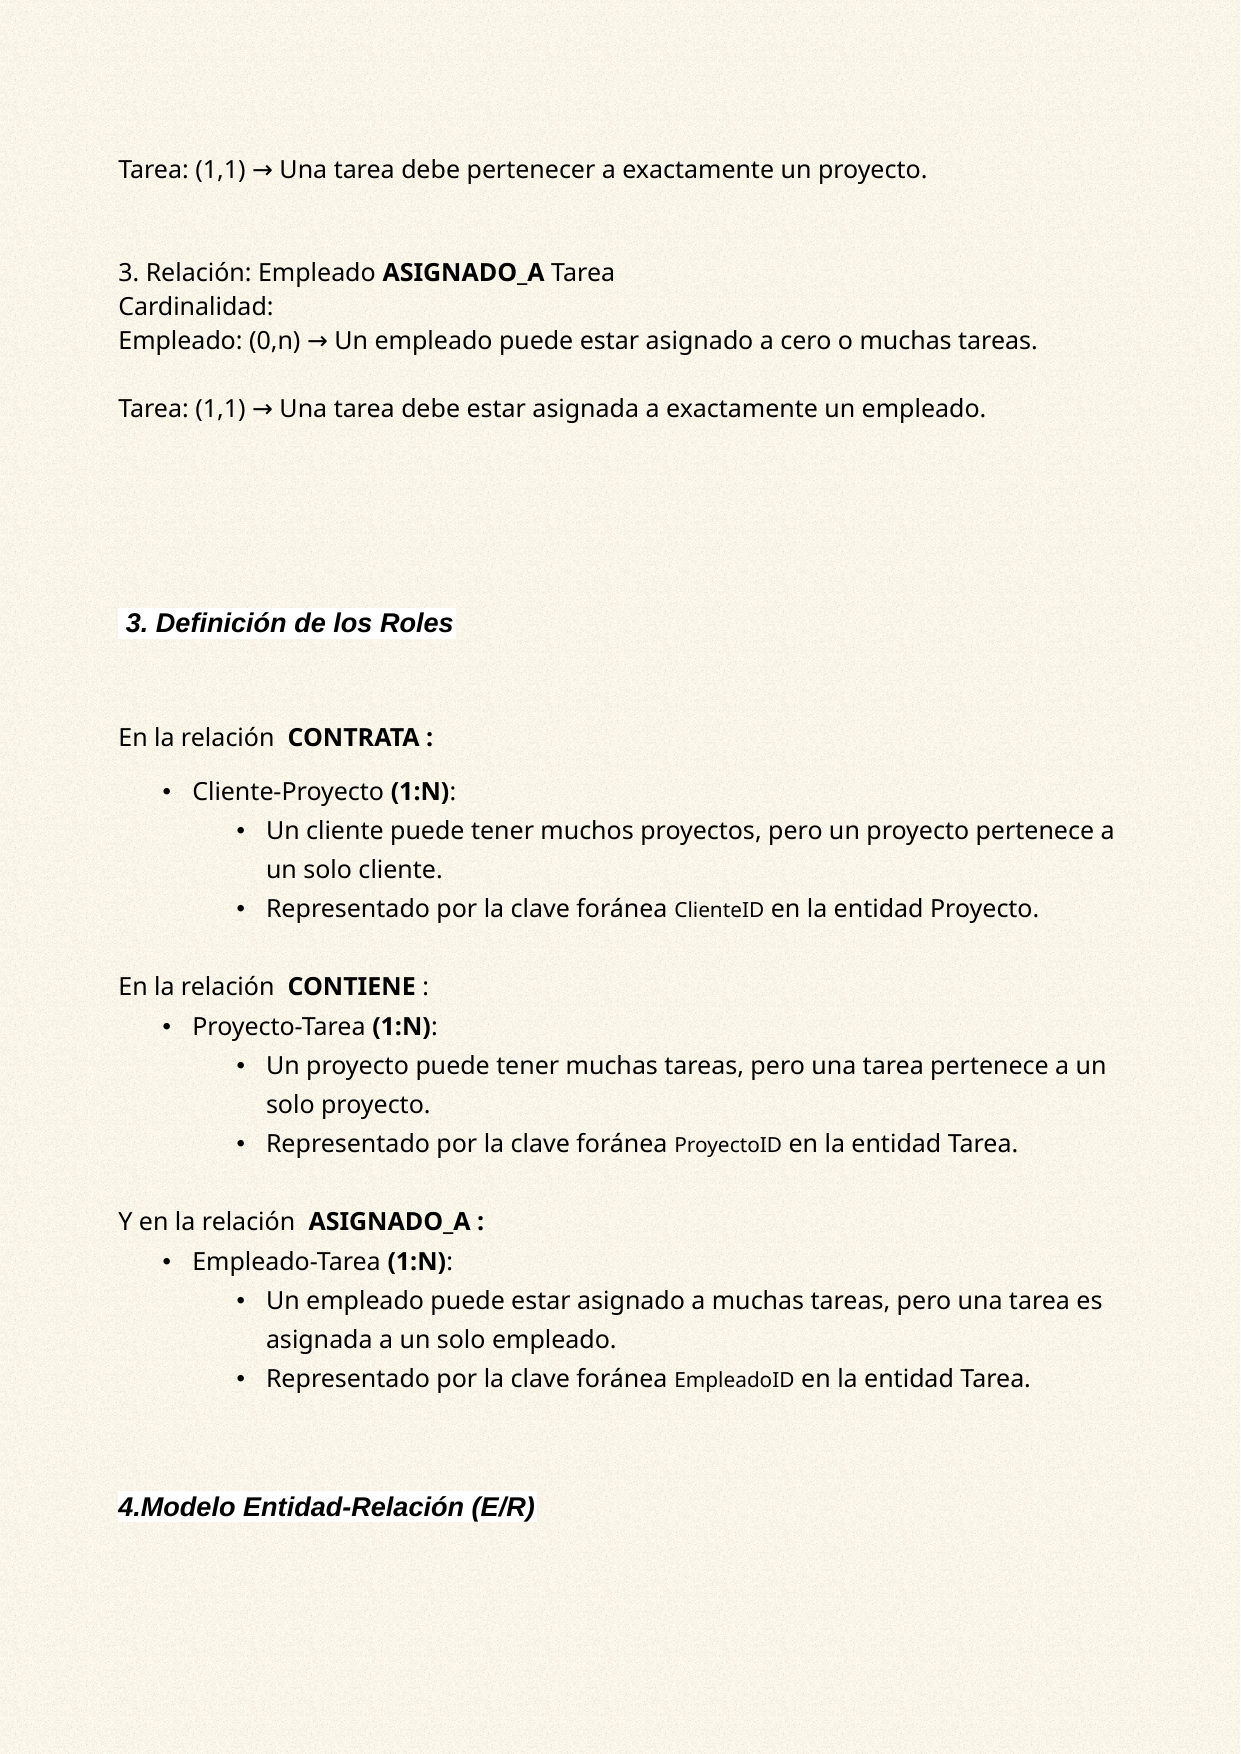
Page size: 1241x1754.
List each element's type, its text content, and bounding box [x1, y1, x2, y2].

subtitle 4.Modelo Entidad-Relación (E/R) [118, 1491, 1122, 1522]
list Un proyecto puede tener muchas tareas, pero una tarea pertenece a un solo proyecto. [236, 1047, 1122, 1121]
text Tarea: (1,1) → Una tarea debe estar asignada a exactamente un empleado. [118, 391, 1122, 425]
text Empleado: (0,n) → Un empleado puede estar asignado a cero o muchas tareas. [118, 322, 1122, 357]
list Proyecto-Tarea (1:N): [162, 1008, 1122, 1042]
list Cliente-Proyecto (1:N): [162, 773, 1122, 807]
text En la relación CONTRATA : [118, 719, 1122, 753]
text En la relación CONTIENE : [118, 969, 1122, 1003]
text Cardinalidad: [118, 288, 1122, 322]
list Representado por la clave foránea ProyectoID en la entidad Tarea. [236, 1126, 1122, 1160]
text Tarea: (1,1) → Una tarea debe pertenecer a exactamente un proyecto. [118, 152, 1122, 186]
list Representado por la clave foránea ClienteID en la entidad Proyecto. [236, 891, 1122, 925]
text 3. Relación: Empleado ASIGNADO_A Tarea [118, 254, 1122, 288]
list Un cliente puede tener muchos proyectos, pero un proyecto pertenece a un solo cliente. [236, 812, 1122, 886]
text Y en la relación ASIGNADO_A : [118, 1204, 1122, 1238]
picture [0, 0, 1241, 1754]
list Un empleado puede estar asignado a muchas tareas, pero una tarea es asignada a un solo empleado. [236, 1282, 1122, 1356]
list Representado por la clave foránea EmpleadoID en la entidad Tarea. [236, 1361, 1122, 1395]
list Empleado-Tarea (1:N): [162, 1243, 1122, 1277]
subtitle 3. Definición de los Roles [118, 607, 1122, 639]
